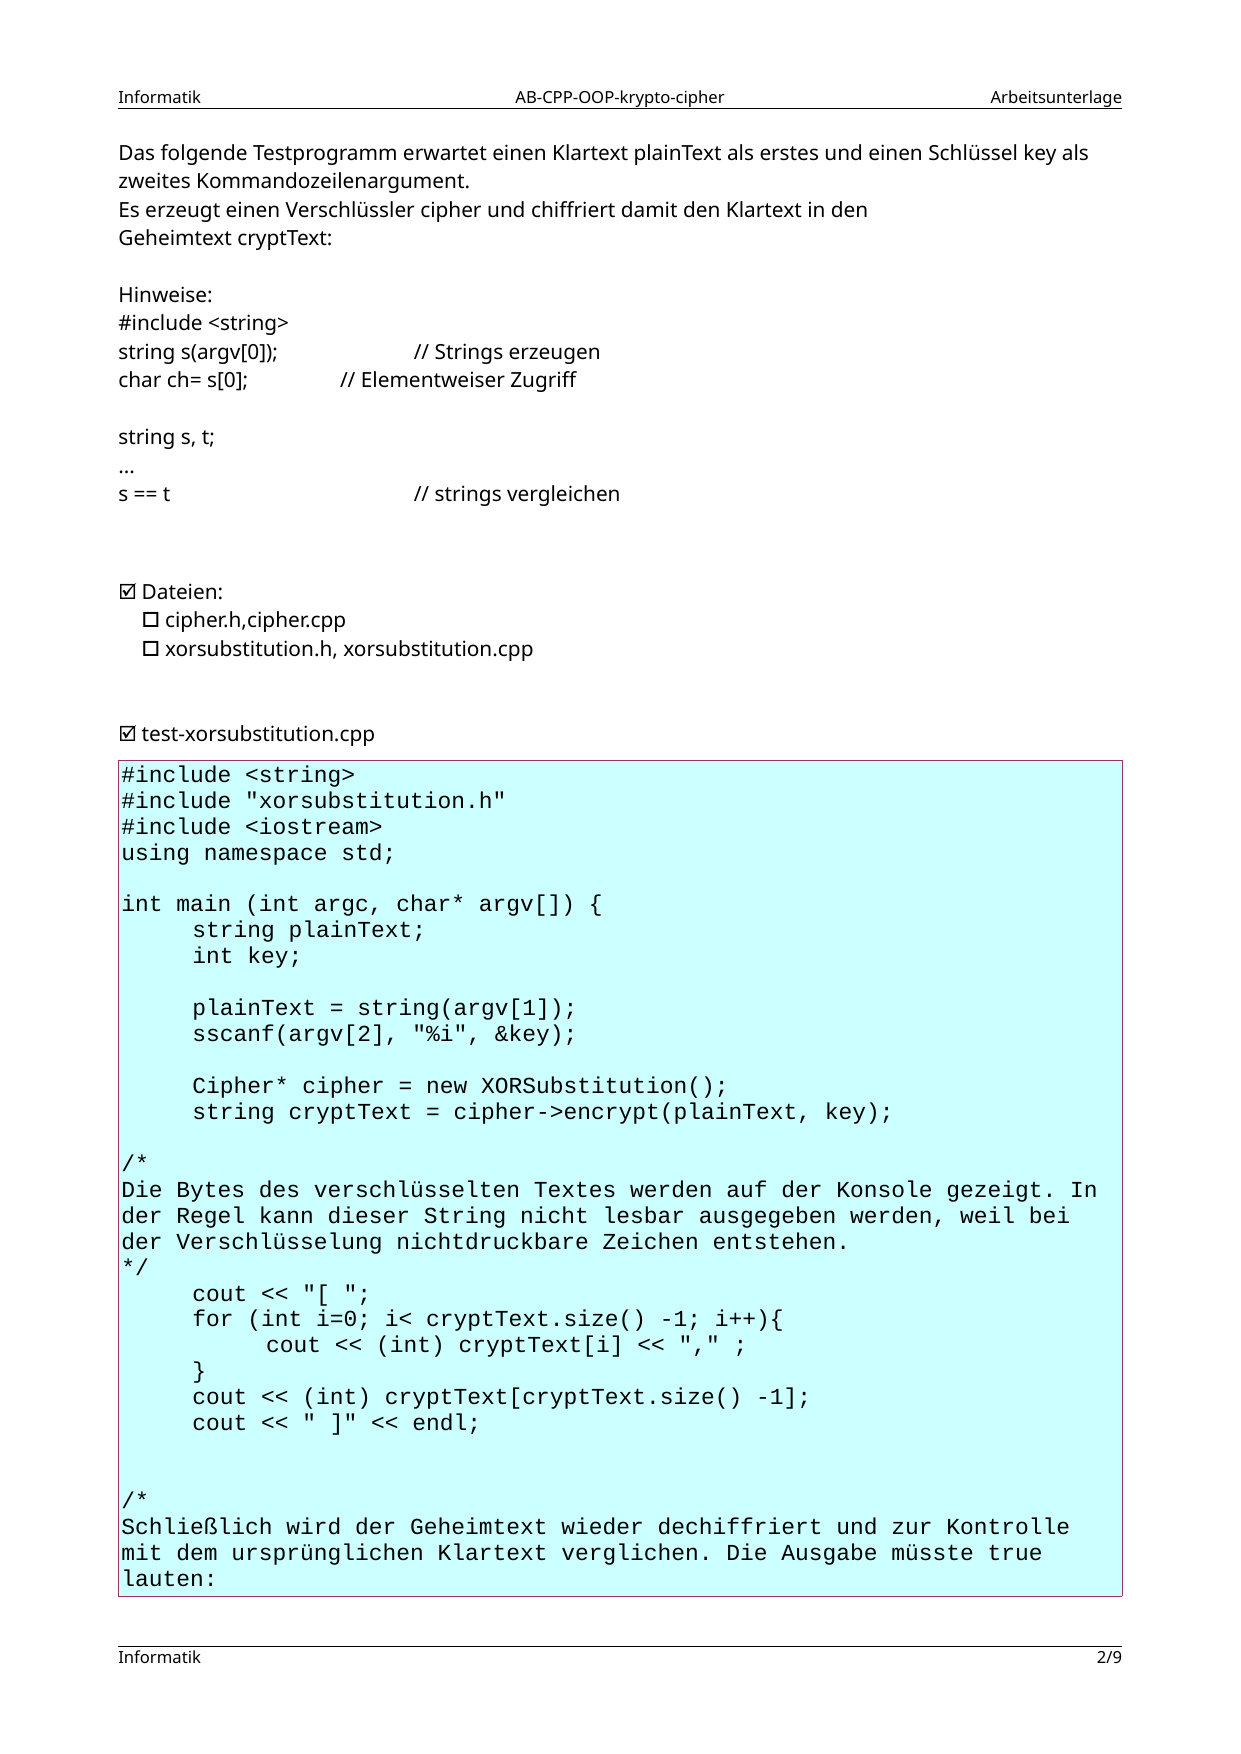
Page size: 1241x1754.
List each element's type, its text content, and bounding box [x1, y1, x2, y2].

text Cipher* cipher = new XORSubstitution(); [119, 1071, 1122, 1097]
text cout << " ]" << endl; [119, 1408, 1122, 1434]
text #include <iostream> [119, 812, 1122, 838]
list cipher.h,cipher.cpp [141, 605, 1122, 634]
text cout << (int) cryptText[cryptText.size() -1]; [119, 1383, 1122, 1408]
text plainText = string(argv[1]); [119, 993, 1122, 1019]
text sscanf(argv[2], "%i", &key); [119, 1019, 1122, 1045]
text */ [119, 1253, 1122, 1279]
list test-xorsubstitution.cpp [118, 719, 1122, 748]
text Schließlich wird der Geheimtext wieder dechiffriert und zur Kontrolle mit dem ursprünglichen Klartext verglichen. Die Ausgabe müsste true lauten: [119, 1512, 1122, 1596]
text string cryptText = cipher->encrypt(plainText, key); [119, 1097, 1122, 1123]
text Hinweise: [118, 280, 1122, 308]
text int key; [119, 942, 1122, 968]
text #include <string> [119, 761, 1122, 786]
text Geheimtext cryptText: [118, 223, 1122, 252]
text Die Bytes des verschlüsselten Textes werden auf der Konsole gezeigt. In der Regel kann dieser String nicht lesbar ausgegeben werden, weil bei der Verschlüsselung nichtdruckbare Zeichen entstehen. [119, 1175, 1122, 1253]
text ... [118, 451, 1122, 479]
text using namespace std; [119, 838, 1122, 864]
text Es erzeugt einen Verschlüssler cipher und chiffriert damit den Klartext in den [118, 195, 1122, 223]
text #include <string> [118, 308, 1122, 337]
text } [119, 1357, 1122, 1383]
text Das folgende Testprogramm erwartet einen Klartext plainText als erstes und einen Schlüssel key als zweites Kommandozeilenargument. [118, 138, 1122, 195]
text string s(argv[0]); // Strings erzeugen [118, 337, 1122, 365]
text string s, t; [118, 422, 1122, 451]
text cout << "[ "; [119, 1279, 1122, 1305]
text string plainText; [119, 916, 1122, 942]
text #include "xorsubstitution.h" [119, 786, 1122, 812]
text /* [119, 1149, 1122, 1175]
text for (int i=0; i< cryptText.size() -1; i++){ [119, 1305, 1122, 1331]
list Dateien: [118, 577, 1122, 605]
text /* [119, 1486, 1122, 1512]
text char ch= s[0]; // Elementweiser Zugriff [118, 365, 1122, 394]
text s == t // strings vergleichen [118, 479, 1122, 508]
text cout << (int) cryptText[i] << "," ; [119, 1331, 1122, 1357]
text int main (int argc, char* argv[]) { [119, 890, 1122, 916]
list xorsubstitution.h, xorsubstitution.cpp [141, 634, 1122, 719]
